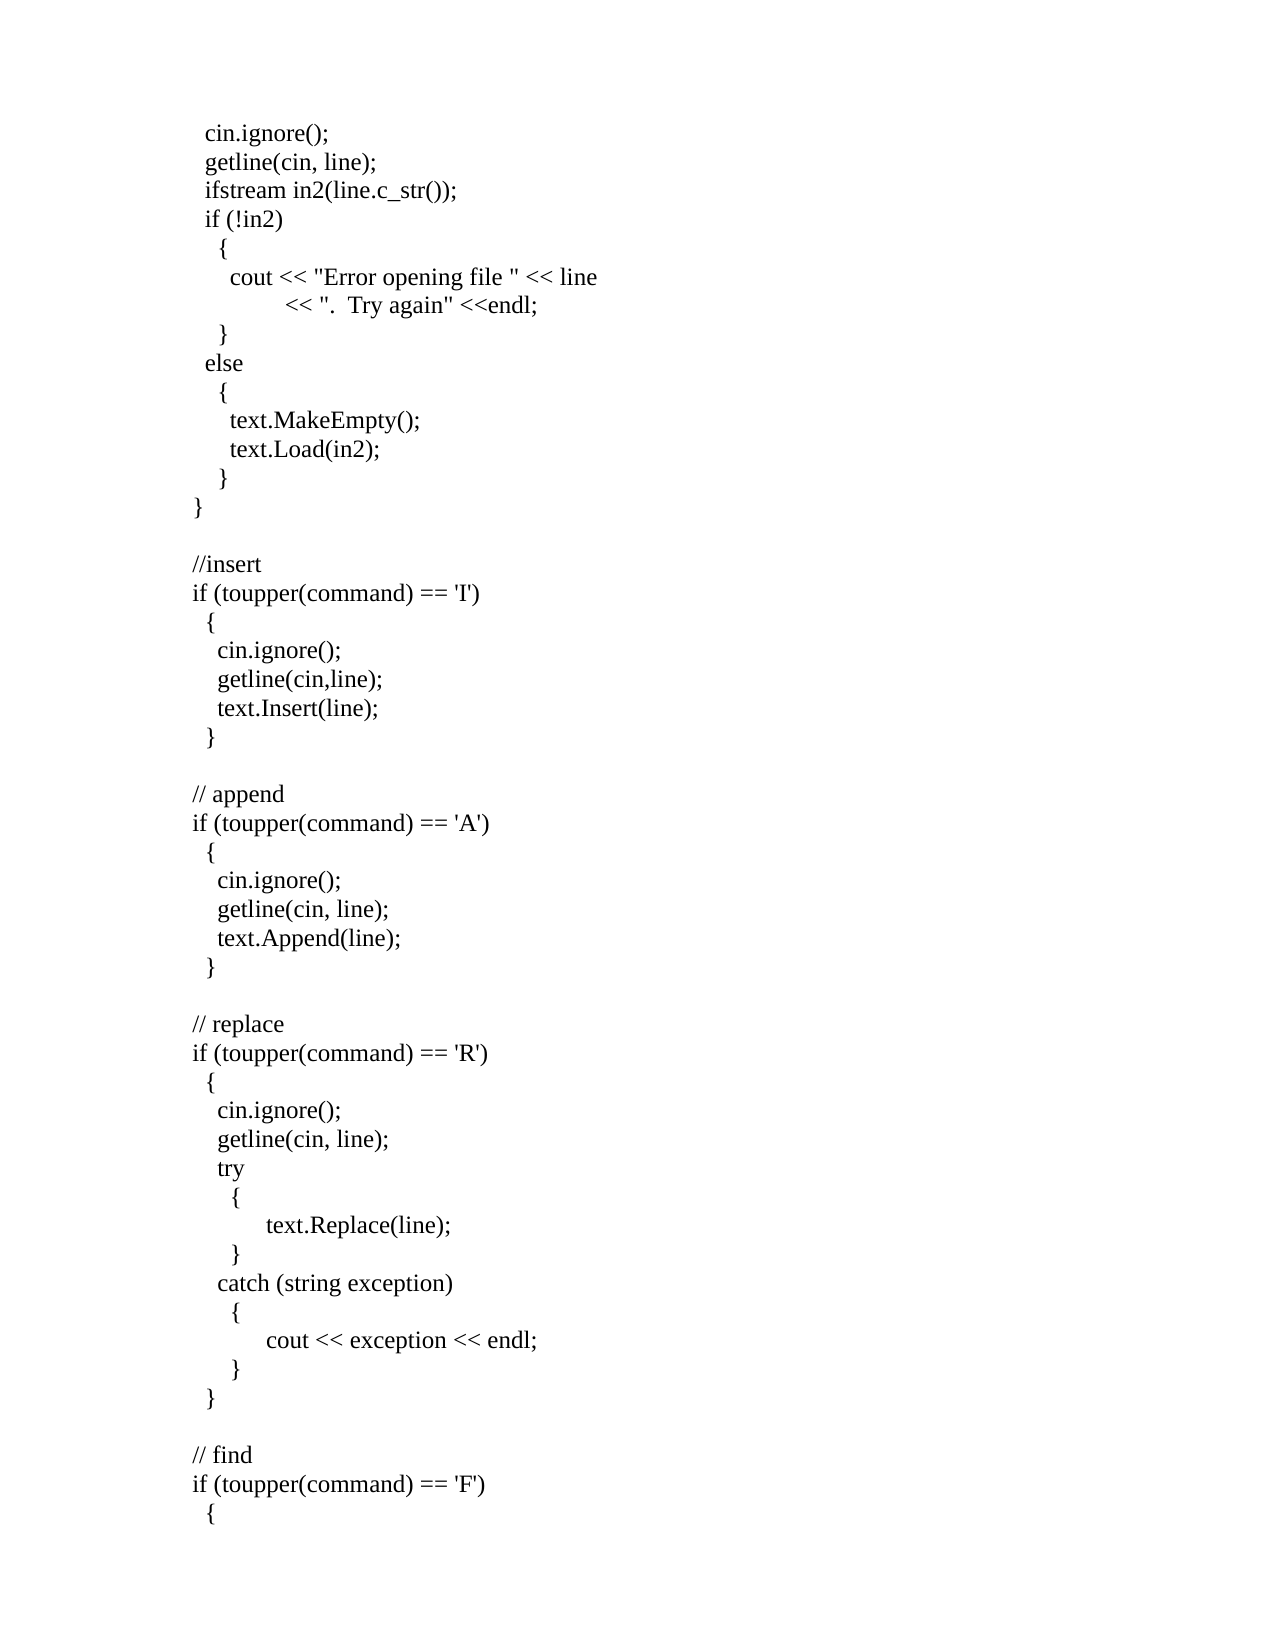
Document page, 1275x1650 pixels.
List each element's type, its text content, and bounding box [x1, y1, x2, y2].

text { [118, 607, 1157, 636]
text text.Insert(line); [118, 693, 1157, 722]
text cin.ignore(); [118, 636, 1157, 664]
text { [118, 1182, 1157, 1211]
text cin.ignore(); [118, 118, 1157, 147]
text { [118, 837, 1157, 866]
text } [118, 1383, 1157, 1412]
text try [118, 1153, 1157, 1182]
text text.Replace(line); [118, 1211, 1157, 1239]
text // find [118, 1441, 1157, 1469]
text cin.ignore(); [118, 1096, 1157, 1124]
text if (toupper(command) == 'R') [118, 1038, 1157, 1067]
text if (toupper(command) == 'I') [118, 578, 1157, 607]
text if (toupper(command) == 'F') [118, 1469, 1157, 1498]
text text.Load(in2); [118, 434, 1157, 463]
text } [118, 492, 1157, 521]
text { [118, 1067, 1157, 1096]
text } [118, 463, 1157, 492]
text } [118, 319, 1157, 348]
text text.MakeEmpty(); [118, 406, 1157, 434]
text cin.ignore(); [118, 866, 1157, 894]
text ifstream in2(line.c_str()); [118, 176, 1157, 204]
text << ". Try again" <<endl; [118, 291, 1157, 319]
text // append [118, 779, 1157, 808]
text catch (string exception) [118, 1268, 1157, 1297]
text getline(cin, line); [118, 1124, 1157, 1153]
text text.Append(line); [118, 923, 1157, 952]
text } [118, 1239, 1157, 1268]
text getline(cin, line); [118, 147, 1157, 176]
text getline(cin,line); [118, 664, 1157, 693]
text //insert [118, 549, 1157, 578]
text // replace [118, 1009, 1157, 1038]
text getline(cin, line); [118, 894, 1157, 923]
text { [118, 1297, 1157, 1326]
text { [118, 233, 1157, 262]
text else [118, 348, 1157, 377]
text cout << exception << endl; [118, 1326, 1157, 1354]
text } [118, 722, 1157, 751]
text cout << "Error opening file " << line [118, 262, 1157, 291]
text } [118, 1354, 1157, 1383]
text if (!in2) [118, 204, 1157, 233]
text } [118, 952, 1157, 981]
text if (toupper(command) == 'A') [118, 808, 1157, 837]
text { [118, 1498, 1157, 1527]
text { [118, 377, 1157, 406]
